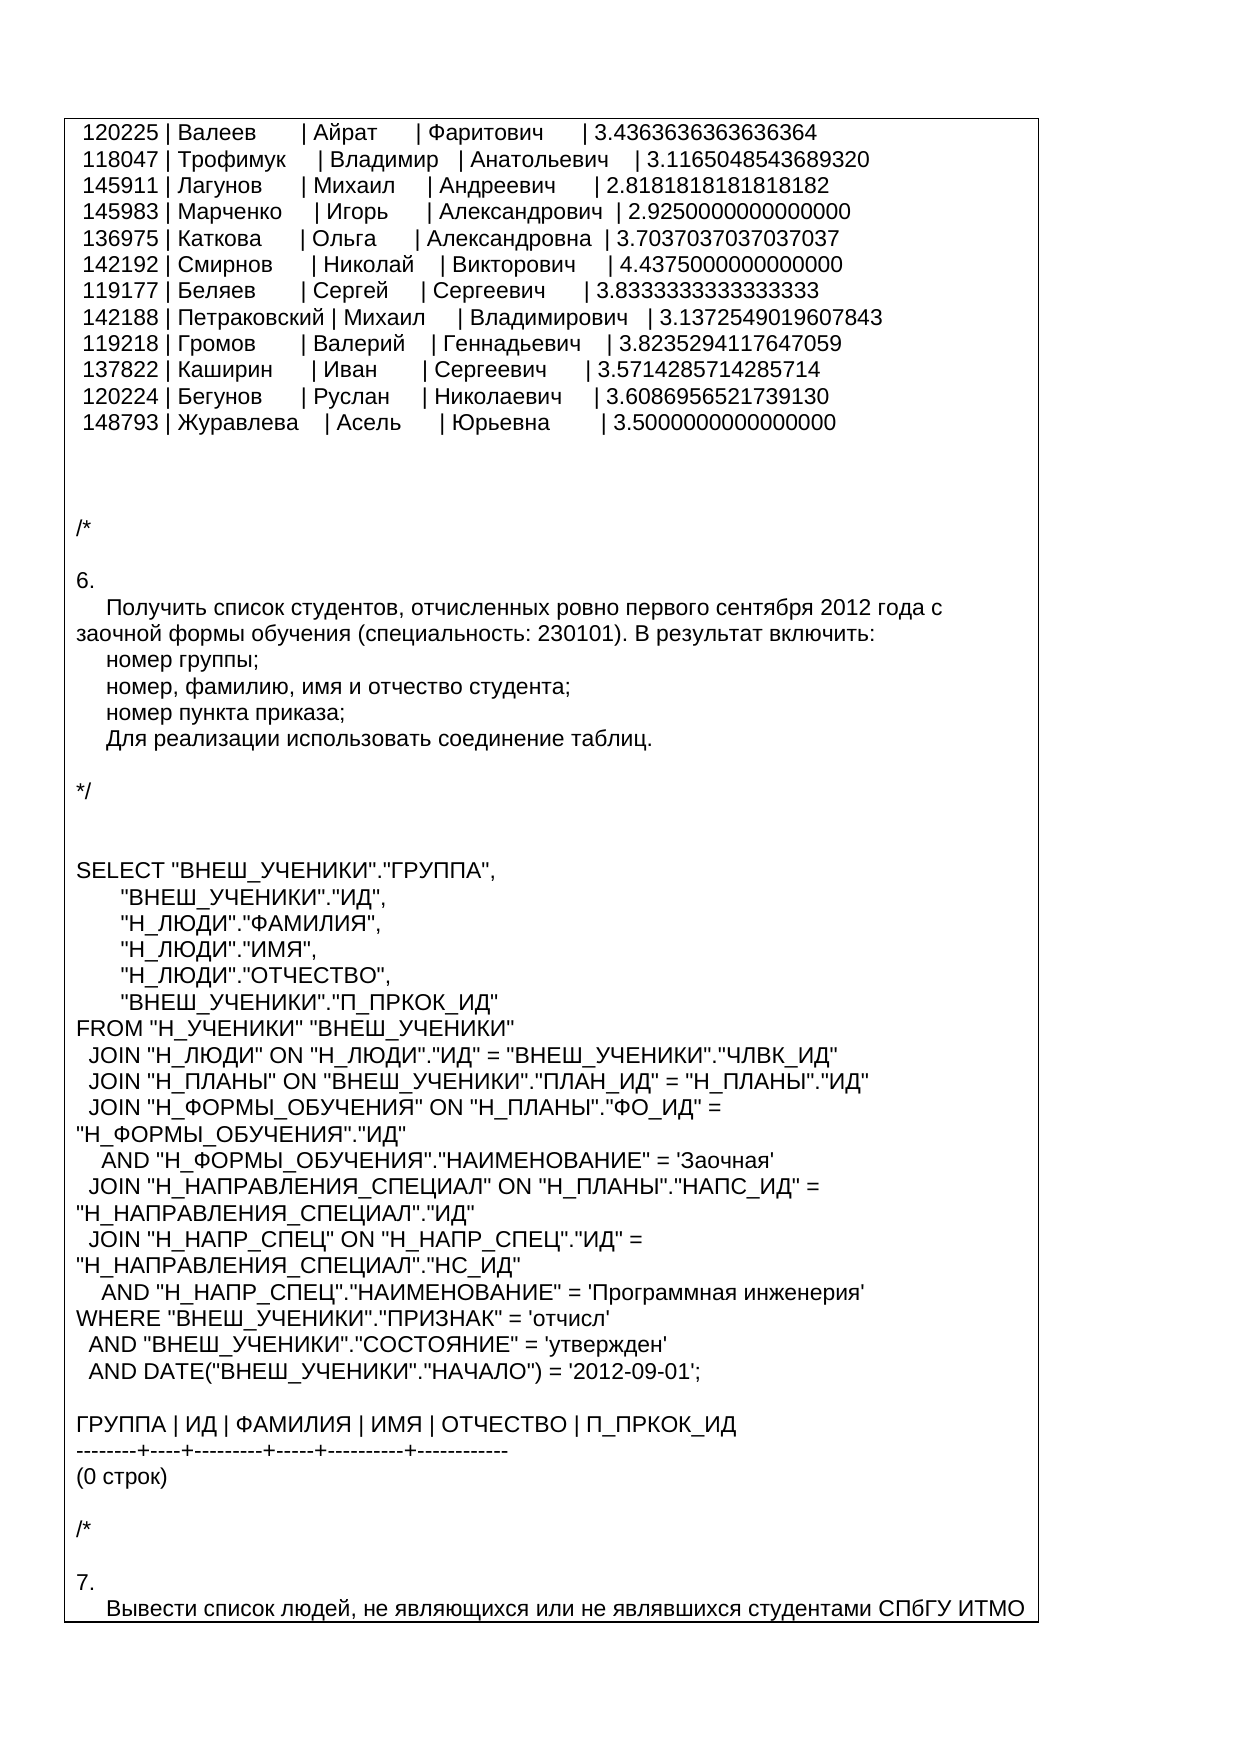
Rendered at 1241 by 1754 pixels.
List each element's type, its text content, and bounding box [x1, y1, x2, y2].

table_header 120225 | Валеев | Айрат | Фаритович | 3.4363636363636364 118047 | Трофимук | Владимир | Анатольевич | 3.1165048543689320 145911 | Лагунов | Михаил | Андреевич | 2.8181818181818182 145983 | Марченко | Игорь | Александрович | 2.9250000000000000 136975 | Каткова | Ольга | Александровна | 3.7037037037037037 142192 | Смирнов | Николай | Викторович | 4.4375000000000000 119177 | Беляев | Сергей | Сергеевич | 3.8333333333333333 142188 | Петраковский | Михаил | Владимирович | 3.1372549019607843 119218 | Громов | Валерий | Геннадьевич | 3.8235294117647059 137822 | Каширин | Иван | Сергеевич | 3.5714285714285714 120224 | Бегунов | Руслан | Николаевич | 3.6086956521739130 148793 | Журавлева | Асель | Юрьевна | 3.5000000000000000 /* 6. Получить список студентов, отчисленных ровно первого сентября 2012 года с заочной формы обучения (специальность: 230101). В результат включить: номер группы; номер, фамилию, имя и отчество студента; номер пункта приказа; Для реализации использовать соединение таблиц. */ SELECT "ВНЕШ_УЧЕНИКИ"."ГРУППА", "ВНЕШ_УЧЕНИКИ"."ИД", "Н_ЛЮДИ"."ФАМИЛИЯ", "Н_ЛЮДИ"."ИМЯ", "Н_ЛЮДИ"."ОТЧЕСТВО", "ВНЕШ_УЧЕНИКИ"."П_ПРКОК_ИД" FROM "Н_УЧЕНИКИ" "ВНЕШ_УЧЕНИКИ" JOIN "Н_ЛЮДИ" ON "Н_ЛЮДИ"."ИД" = "ВНЕШ_УЧЕНИКИ"."ЧЛВК_ИД" JOIN "Н_ПЛАНЫ" ON "ВНЕШ_УЧЕНИКИ"."ПЛАН_ИД" = "Н_ПЛАНЫ"."ИД" JOIN "Н_ФОРМЫ_ОБУЧЕНИЯ" ON "Н_ПЛАНЫ"."ФО_ИД" = "Н_ФОРМЫ_ОБУЧЕНИЯ"."ИД" AND "Н_ФОРМЫ_ОБУЧЕНИЯ"."НАИМЕНОВАНИЕ" = 'Заочная' JOIN "Н_НАПРАВЛЕНИЯ_СПЕЦИАЛ" ON "Н_ПЛАНЫ"."НАПС_ИД" = "Н_НАПРАВЛЕНИЯ_СПЕЦИАЛ"."ИД" JOIN "Н_НАПР_СПЕЦ" ON "Н_НАПР_СПЕЦ"."ИД" = "Н_НАПРАВЛЕНИЯ_СПЕЦИАЛ"."НС_ИД" AND "Н_НАПР_СПЕЦ"."НАИМЕНОВАНИЕ" = 'Программная инженерия' WHERE "ВНЕШ_УЧЕНИКИ"."ПРИЗНАК" = 'отчисл' AND "ВНЕШ_УЧЕНИКИ"."СОСТОЯНИЕ" = 'утвержден' AND DATE("ВНЕШ_УЧЕНИКИ"."НАЧАЛО") = '2012-09-01'; ГРУППА | ИД | ФАМИЛИЯ | ИМЯ | ОТЧЕСТВО | П_ПРКОК_ИД --------+----+---------+-----+----------+------------ (0 строк) /* 7. Вывести список людей, не являющихся или не являвшихся студентами СПбГУ ИТМО [65, 119, 1038, 1621]
